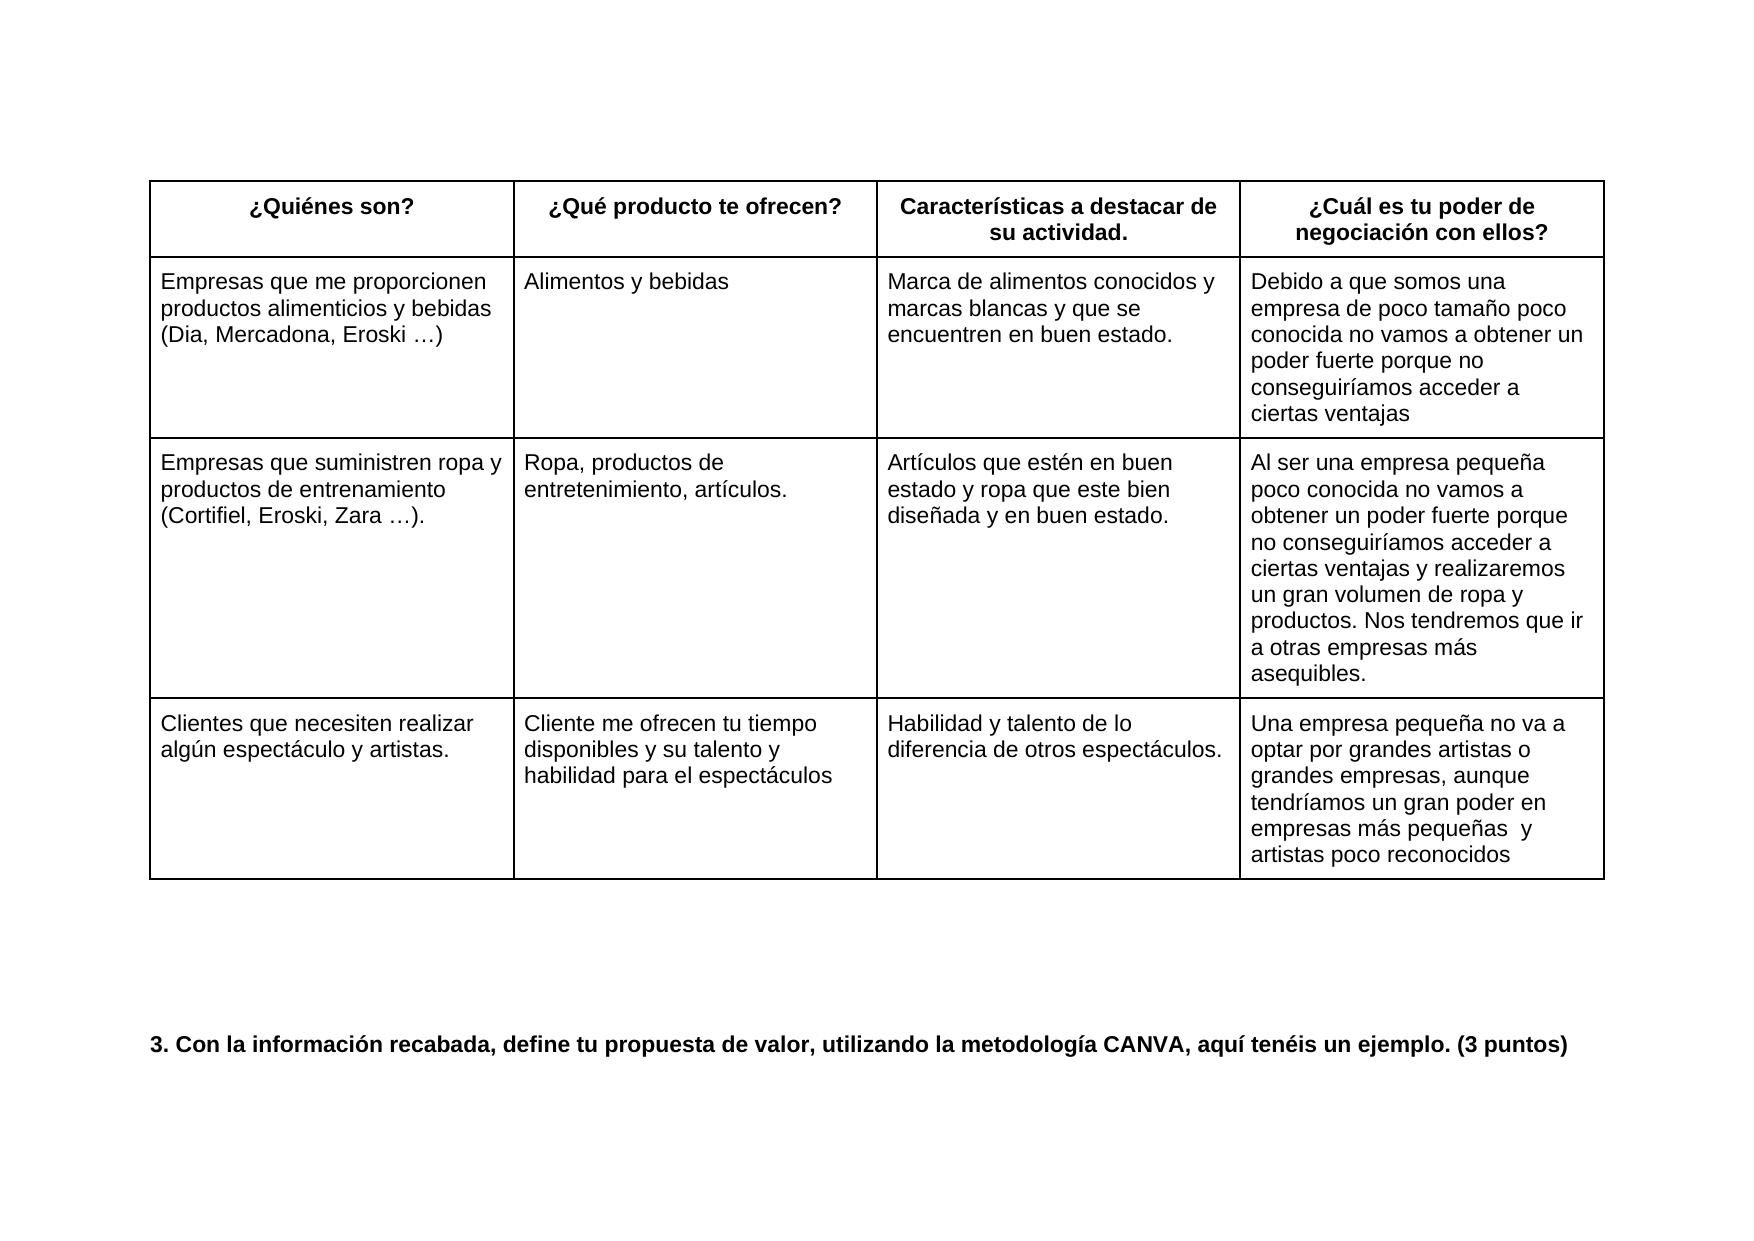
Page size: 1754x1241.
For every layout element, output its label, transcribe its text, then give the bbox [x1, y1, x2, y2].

table_cell Empresas que suministren ropa y productos de entrenamiento (Cortifiel, Eroski, Zara …). [151, 439, 513, 697]
text 3. Con la información recabada, define tu propuesta de valor, utilizando la metodología CANVA, aquí tenéis un ejemplo. (3 puntos) [150, 1031, 1604, 1057]
table_cell Marca de alimentos conocidos y marcas blancas y que se encuentren en buen estado. [878, 258, 1239, 437]
table_cell Una empresa pequeña no va a optar por grandes artistas o grandes empresas, aunque tendríamos un gran poder en empresas más pequeñas y artistas poco reconocidos [1241, 699, 1603, 878]
table_cell Ropa, productos de entretenimiento, artículos. [515, 439, 876, 697]
table_cell Artículos que estén en buen estado y ropa que este bien diseñada y en buen estado. [878, 439, 1239, 697]
table_cell Cliente me ofrecen tu tiempo disponibles y su talento y habilidad para el espectáculos [515, 699, 876, 878]
table_cell Al ser una empresa pequeña poco conocida no vamos a obtener un poder fuerte porque no conseguiríamos acceder a ciertas ventajas y realizaremos un gran volumen de ropa y productos. Nos tendremos que ir a otras empresas más asequibles. [1241, 439, 1603, 697]
table_cell Clientes que necesiten realizar algún espectáculo y artistas. [151, 699, 513, 878]
table_cell Debido a que somos una empresa de poco tamaño poco conocida no vamos a obtener un poder fuerte porque no conseguiríamos acceder a ciertas ventajas [1241, 258, 1603, 437]
table_header ¿Cuál es tu poder de negociación con ellos? [1241, 182, 1603, 256]
table_cell Alimentos y bebidas [515, 258, 876, 437]
table_cell Habilidad y talento de lo diferencia de otros espectáculos. [878, 699, 1239, 878]
table_header ¿Qué producto te ofrecen? [515, 182, 876, 256]
table_header Características a destacar de su actividad. [878, 182, 1239, 256]
table_cell Empresas que me proporcionen productos alimenticios y bebidas (Dia, Mercadona, Eroski …) [151, 258, 513, 437]
table_header ¿Quiénes son? [151, 182, 513, 256]
